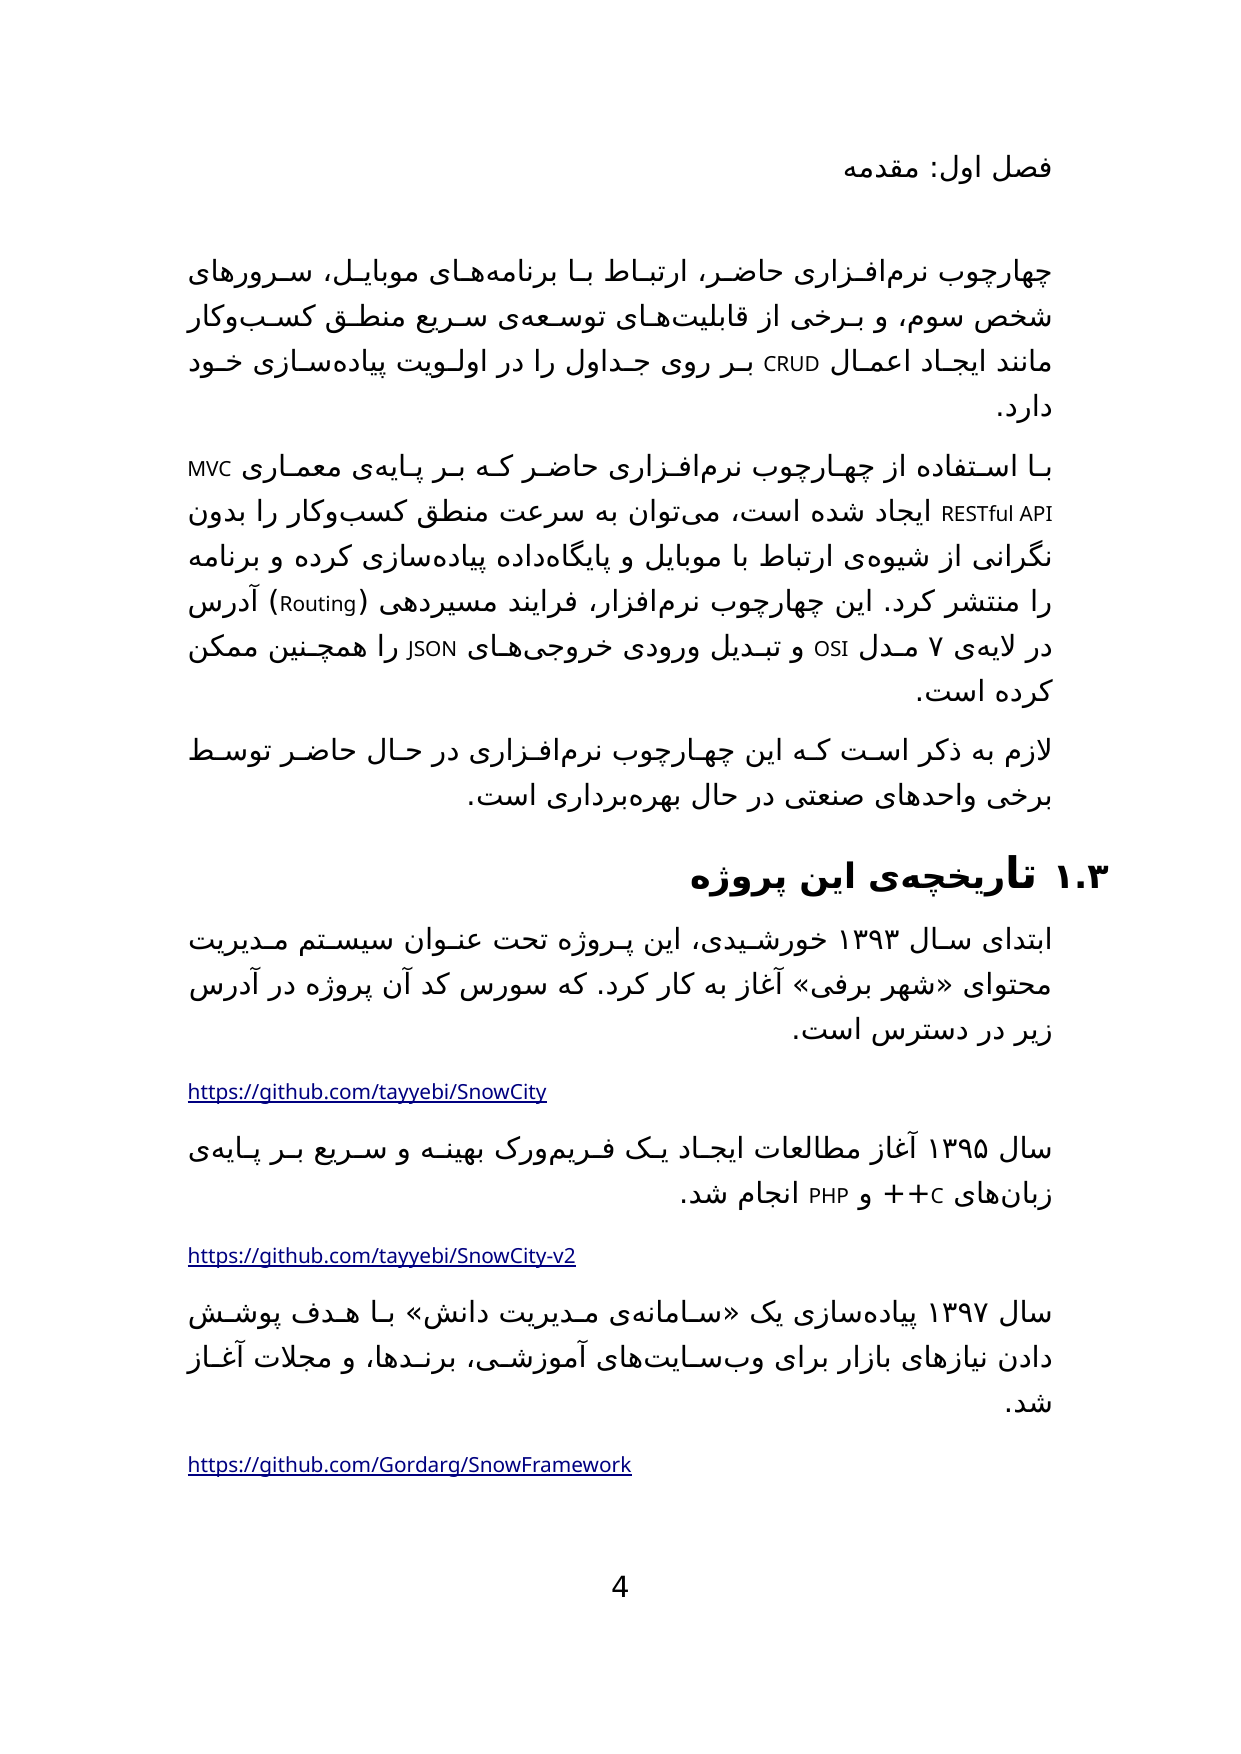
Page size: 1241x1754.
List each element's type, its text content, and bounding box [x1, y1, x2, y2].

text سال ۱۳۹۵ آغاز مطالعات ایجاد یک فریم‌ورک بهینه و سریع بر پایه‌ی زبان‌های C++ و PHP انجام شد. [187, 1120, 1053, 1210]
text ابتدای سال ۱۳۹۳ خورشیدی، این پروژه تحت عنوان سیستم مدیریت محتوای «شهر برفی» آغاز به کار کرد. که سورس کد آن پروژه در آدرس زیر در دسترس است. [187, 911, 1053, 1046]
text سال ۱۳۹۷ پیاده‌سازی یک «سامانه‌ی مدیریت دانش» با هدف پوشش دادن نیاز‌های بازار برای وب‌سایت‌های آموزشی، برند‌ها، و مجلات آغاز شد. [187, 1284, 1053, 1419]
subtitle تاریخچه‌ی این پروژه [187, 848, 1053, 898]
text https://github.com/Gordarg/SnowFramework [187, 1434, 1053, 1479]
text چهارچوب نرم‌افزاری حاضر، ارتباط با برنامه‌های موبایل، سرور‌های شخص سوم، و برخی از قابلیت‌های توسعه‌ی سریع منطق کسب‌و‌کار مانند ایجاد اعمال CRUD بر روی جداول را در اولویت پیاده‌سازی خود دارد. [187, 243, 1053, 423]
text https://github.com/tayyebi/SnowCity-v2 [187, 1225, 1053, 1270]
text https://github.com/tayyebi/SnowCity [187, 1061, 1053, 1106]
text لازم به ذکر است که این چهارچوب نرم‌افزاری در حال حاضر توسط برخی واحد‌های صنعتی در حال بهره‌برداری است. [187, 723, 1053, 813]
text با استفاده از چهارچوب نرم‌افزاری حاضر که بر پایه‌ی معماری MVC RESTful API ایجاد شده است، می‌توان به سرعت منطق کسب‌و‌کار را بدون نگرانی از شیوه‌ی ارتباط با موبایل و پایگاه‌داده پیاده‌سازی کرده و برنامه را منتشر کرد. این چهارچوب نرم‌افزار، فرایند مسیردهی (Routing) آدرس در لایه‌ی ۷ مدل OSI و تبدیل ورودی خروجی‌های JSON را همچنین ممکن کرده است. [187, 438, 1053, 708]
